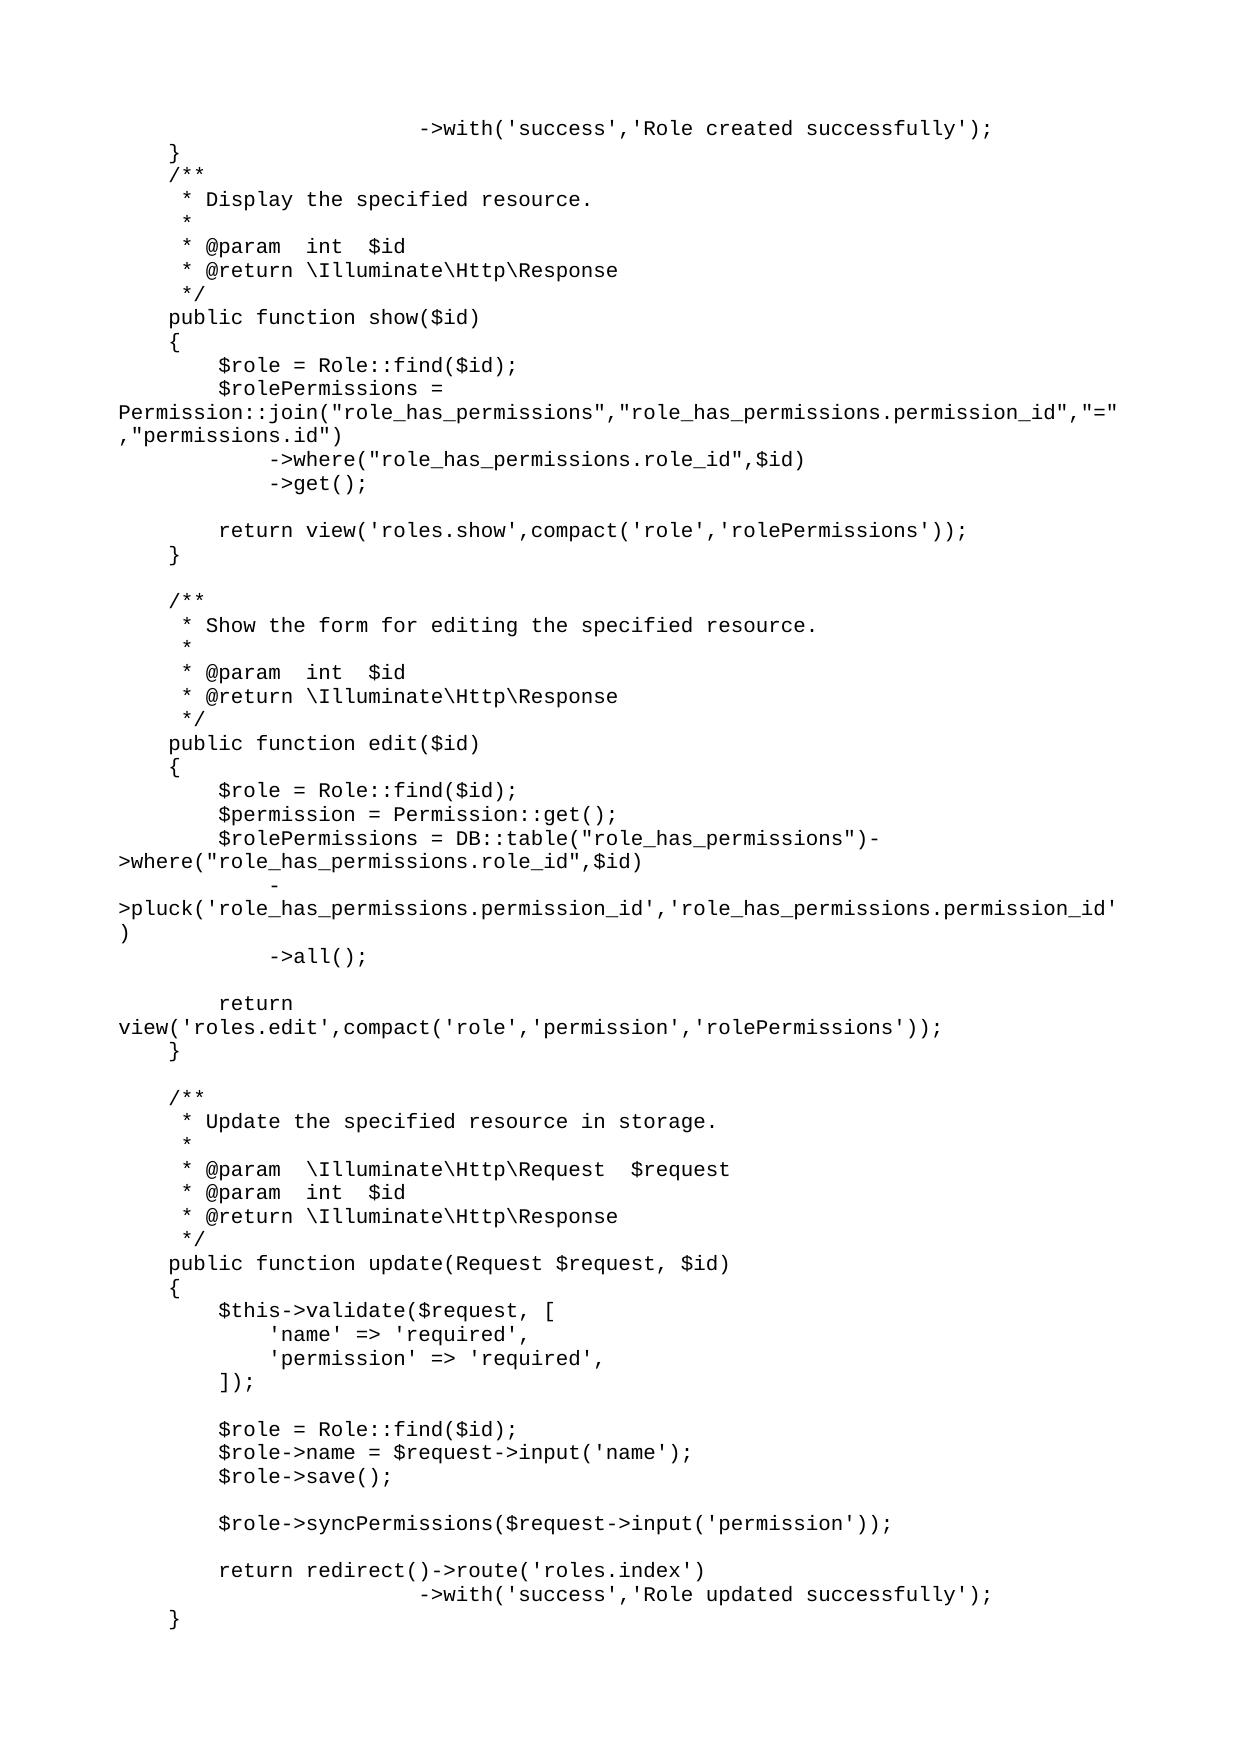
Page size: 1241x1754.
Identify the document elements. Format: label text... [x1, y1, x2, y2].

text * Update the specified resource in storage. [118, 1111, 1122, 1135]
text $role = Role::find($id); [118, 1419, 1122, 1442]
text /** [118, 591, 1122, 615]
text * @return \Illuminate\Http\Response [118, 260, 1122, 284]
text ->with('success','Role created successfully'); [118, 118, 1122, 142]
text $permission = Permission::get(); [118, 804, 1122, 827]
text * Display the specified resource. [118, 189, 1122, 213]
text ->with('success','Role updated successfully'); [118, 1584, 1122, 1608]
text $role = Role::find($id); [118, 780, 1122, 804]
text $rolePermissions = DB::table("role_has_permissions")->where("role_has_permissions.role_id",$id) [118, 827, 1122, 875]
text * @param int $id [118, 662, 1122, 686]
text /** [118, 1088, 1122, 1111]
text */ [118, 284, 1122, 307]
text $role->syncPermissions($request->input('permission')); [118, 1513, 1122, 1537]
text $rolePermissions = Permission::join("role_has_permissions","role_has_permissions.permission_id","=","permissions.id") [118, 378, 1122, 449]
text $role->name = $request->input('name'); [118, 1442, 1122, 1466]
text return view('roles.show',compact('role','rolePermissions')); [118, 520, 1122, 544]
text public function edit($id) [118, 733, 1122, 757]
text { [118, 331, 1122, 354]
text * [118, 213, 1122, 236]
text public function update(Request $request, $id) [118, 1253, 1122, 1277]
text $this->validate($request, [ [118, 1300, 1122, 1324]
text } [118, 142, 1122, 165]
text ->get(); [118, 473, 1122, 496]
text { [118, 757, 1122, 780]
text */ [118, 709, 1122, 733]
text ->pluck('role_has_permissions.permission_id','role_has_permissions.permission_id') [118, 875, 1122, 946]
text * @return \Illuminate\Http\Response [118, 1206, 1122, 1229]
text $role = Role::find($id); [118, 354, 1122, 378]
text ->where("role_has_permissions.role_id",$id) [118, 449, 1122, 473]
text */ [118, 1229, 1122, 1253]
text ->all(); [118, 946, 1122, 969]
text return redirect()->route('roles.index') [118, 1561, 1122, 1584]
text 'permission' => 'required', [118, 1348, 1122, 1371]
text * Show the form for editing the specified resource. [118, 615, 1122, 638]
text 'name' => 'required', [118, 1324, 1122, 1348]
text } [118, 1608, 1122, 1631]
text /** [118, 165, 1122, 189]
text * @param int $id [118, 236, 1122, 260]
text public function show($id) [118, 307, 1122, 331]
text * [118, 638, 1122, 662]
text } [118, 1040, 1122, 1064]
text return view('roles.edit',compact('role','permission','rolePermissions')); [118, 993, 1122, 1040]
text $role->save(); [118, 1466, 1122, 1489]
text } [118, 544, 1122, 567]
text * [118, 1135, 1122, 1158]
text ]); [118, 1371, 1122, 1395]
text * @param \Illuminate\Http\Request $request [118, 1158, 1122, 1182]
text * @param int $id [118, 1182, 1122, 1206]
text * @return \Illuminate\Http\Response [118, 686, 1122, 709]
text { [118, 1277, 1122, 1300]
